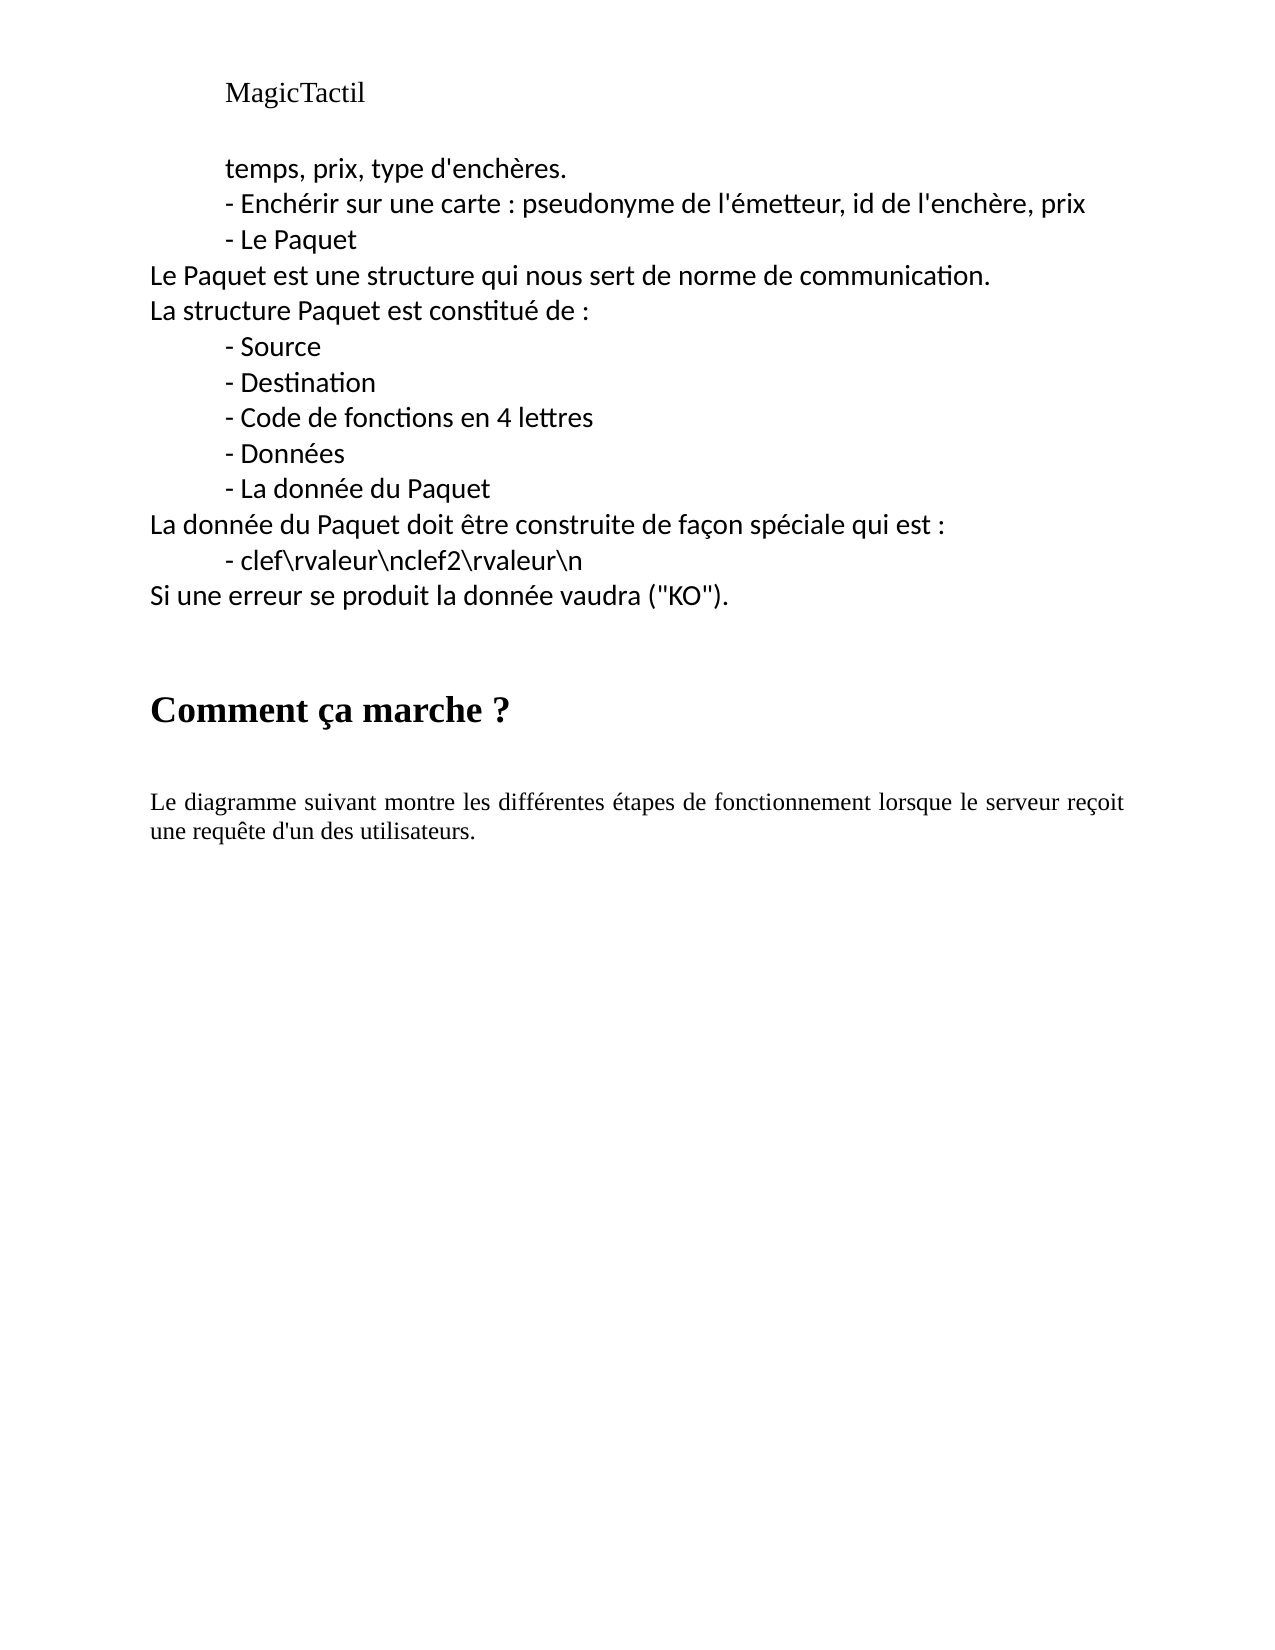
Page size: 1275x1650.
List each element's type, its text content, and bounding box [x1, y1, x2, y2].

text temps, prix, type d'enchères. [225, 150, 1125, 186]
text - Source [150, 328, 1125, 364]
text - La donnée du Paquet [225, 471, 1125, 506]
text La donnée du Paquet doit être construite de façon spéciale qui est : [150, 506, 1125, 542]
text - clef\rvaleur\nclef2\rvaleur\n [225, 542, 1125, 577]
subtitle Comment ça marche ? [150, 687, 1125, 730]
text La structure Paquet est constitué de : [150, 292, 1125, 328]
text Si une erreur se produit la donnée vaudra ("KO"). [150, 577, 1125, 613]
text - Code de fonctions en 4 lettres [150, 399, 1125, 435]
text - Le Paquet [225, 221, 1125, 257]
text Le diagramme suivant montre les différentes étapes de fonctionnement lorsque le serveur reçoit une requête d'un des utilisateurs. [150, 787, 1125, 844]
text - Données [150, 435, 1125, 471]
text Le Paquet est une structure qui nous sert de norme de communication. [150, 257, 1125, 292]
text - Enchérir sur une carte : pseudonyme de l'émetteur, id de l'enchère, prix [225, 186, 1125, 221]
text - Destination [150, 364, 1125, 399]
